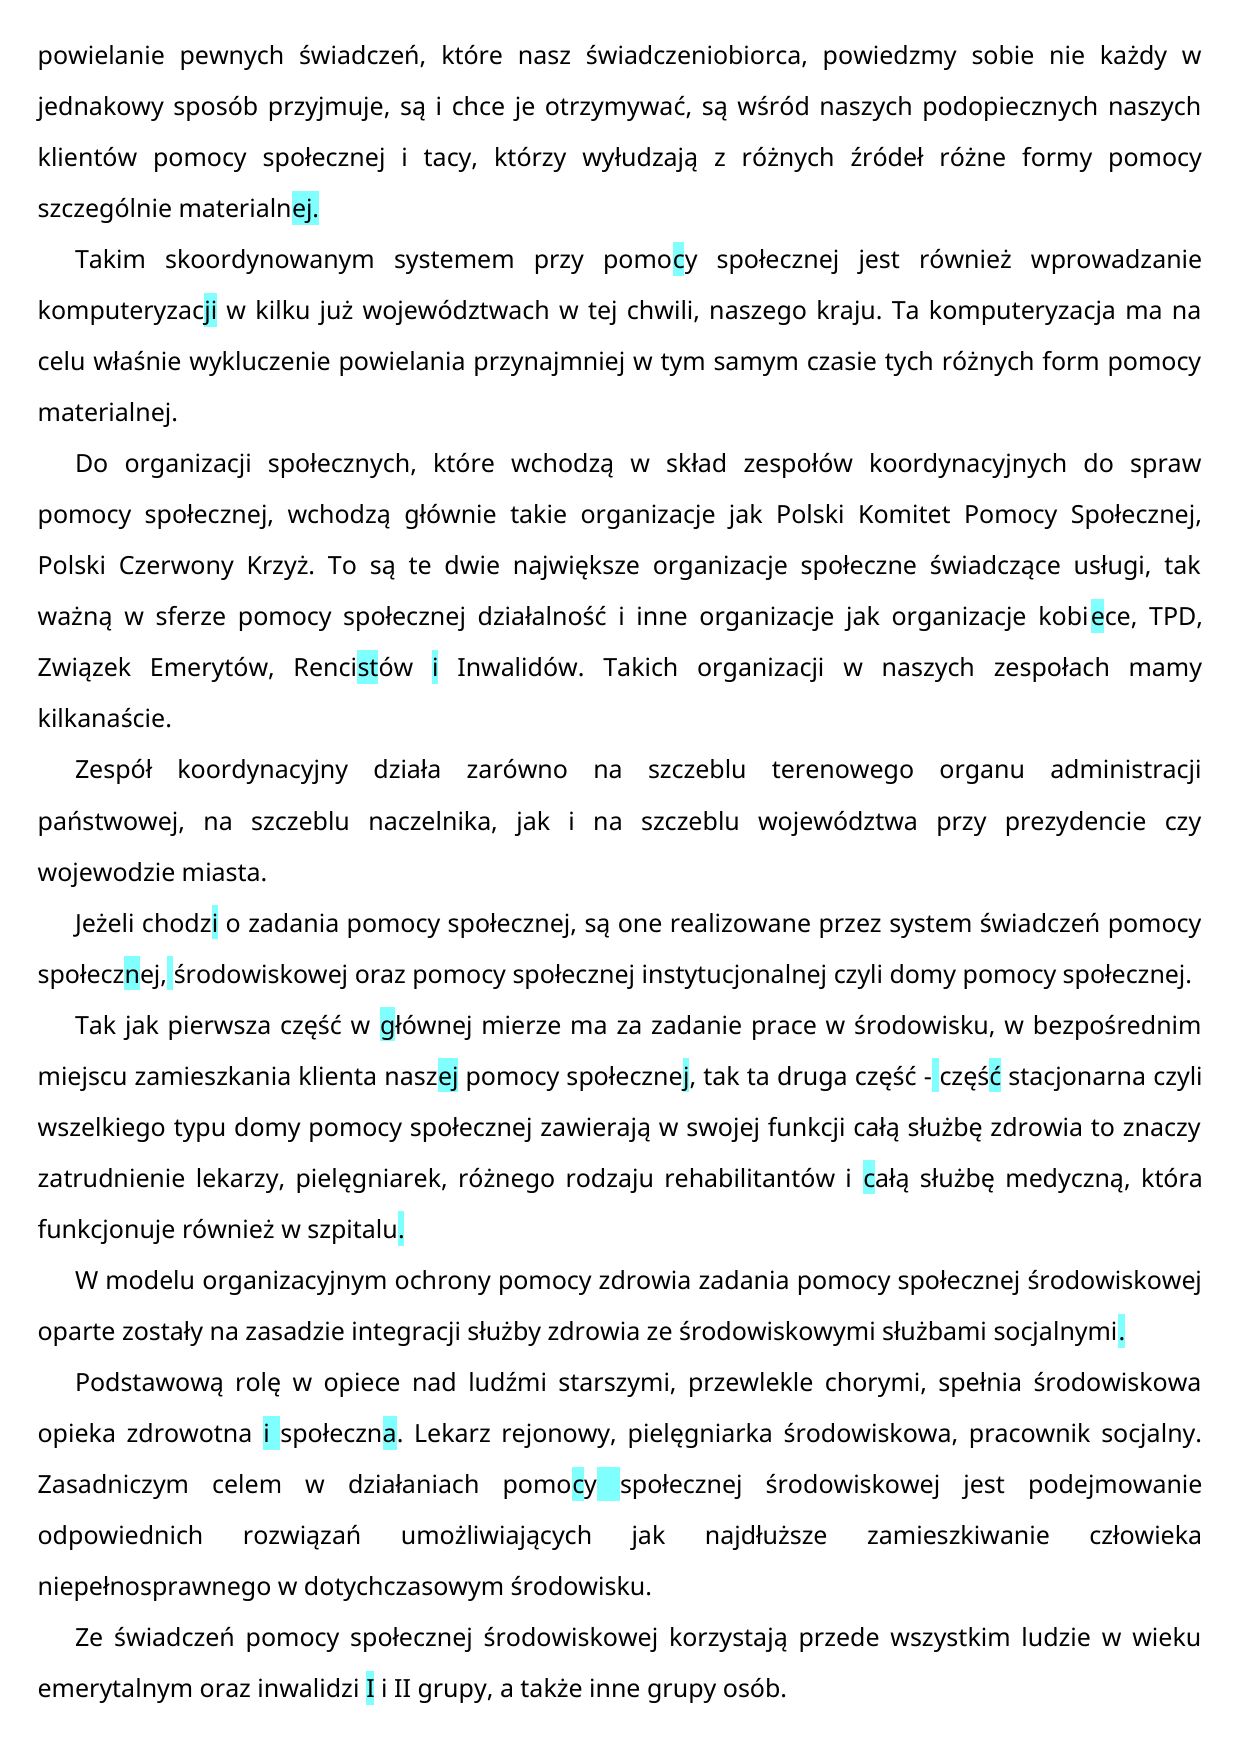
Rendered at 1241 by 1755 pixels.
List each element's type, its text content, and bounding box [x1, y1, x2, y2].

text Takim skoordynowanym systemem przy pomocy społecznej jest również wprowadzanie komputeryzacji w kilku już województwach w tej chwili, naszego kraju. Ta komputeryzacja ma na celu właśnie wykluczenie powielania przynajmniej w tym samym czasie tych różnych form pomocy materialnej. [37, 242, 1203, 429]
text Tak jak pierwsza część w głównej mierze ma za zadanie prace w środowisku, w bezpośrednim miejscu zamieszkania klienta naszej pomocy społecznej, tak ta druga część - część stacjonarna czyli wszelkiego typu domy pomocy społecznej zawierają w swojej funkcji całą służbę zdrowia to znaczy zatrudnienie lekarzy, pielęgniarek, różnego rodzaju rehabilitantów i całą służbę medyczną, która funkcjonuje również w szpitalu. [37, 1007, 1203, 1246]
text Jeżeli chodzi o zadania pomocy społecznej, są one realizowane przez system świadczeń pomocy społecznej, środowiskowej oraz pomocy społecznej instytucjonalnej czyli domy pomocy społecznej. [37, 905, 1203, 990]
text Zespół koordynacyjny działa zarówno na szczeblu terenowego organu administracji państwowej, na szczeblu naczelnika, jak i na szczeblu województwa przy prezydencie czy wojewodzie miasta. [37, 752, 1203, 888]
text Podstawową rolę w opiece nad ludźmi starszymi, przewlekle chorymi, spełnia środowiskowa opieka zdrowotna i społeczna. Lekarz rejonowy, pielęgniarka środowiskowa, pracownik socjalny. Zasadniczym celem w działaniach pomocy społecznej środowiskowej jest podejmowanie odpowiednich rozwiązań umożliwiających jak najdłuższe zamieszkiwanie człowieka niepełnosprawnego w dotychczasowym środowisku. [37, 1364, 1203, 1603]
text powielanie pewnych świadczeń, które nasz świadczeniobiorca, powiedzmy sobie nie każdy w jednakowy sposób przyjmuje, są i chce je otrzymywać, są wśród naszych podopiecznych naszych klientów pomocy społecznej i tacy, którzy wyłudzają z różnych źródeł różne formy pomocy szczególnie materialnej. [37, 37, 1203, 225]
text W modelu organizacyjnym ochrony pomocy zdrowia zadania pomocy społecznej środowiskowej oparte zostały na zasadzie integracji służby zdrowia ze środowiskowymi służbami socjalnymi. [37, 1262, 1203, 1348]
text Ze świadczeń pomocy społecznej środowiskowej korzystają przede wszystkim ludzie w wieku emerytalnym oraz inwalidzi I i II grupy, a także inne grupy osób. [37, 1620, 1203, 1705]
text Do organizacji społecznych, które wchodzą w skład zespołów koordynacyjnych do spraw pomocy społecznej, wchodzą głównie takie organizacje jak Polski Komitet Pomocy Społecznej, Polski Czerwony Krzyż. To są te dwie największe organizacje społeczne świadczące usługi, tak ważną w sferze pomocy społecznej działalność i inne organizacje jak organizacje kobiece, TPD, Związek Emerytów, Rencistów i Inwalidów. Takich organizacji w naszych zespołach mamy kilkanaście. [37, 446, 1203, 735]
